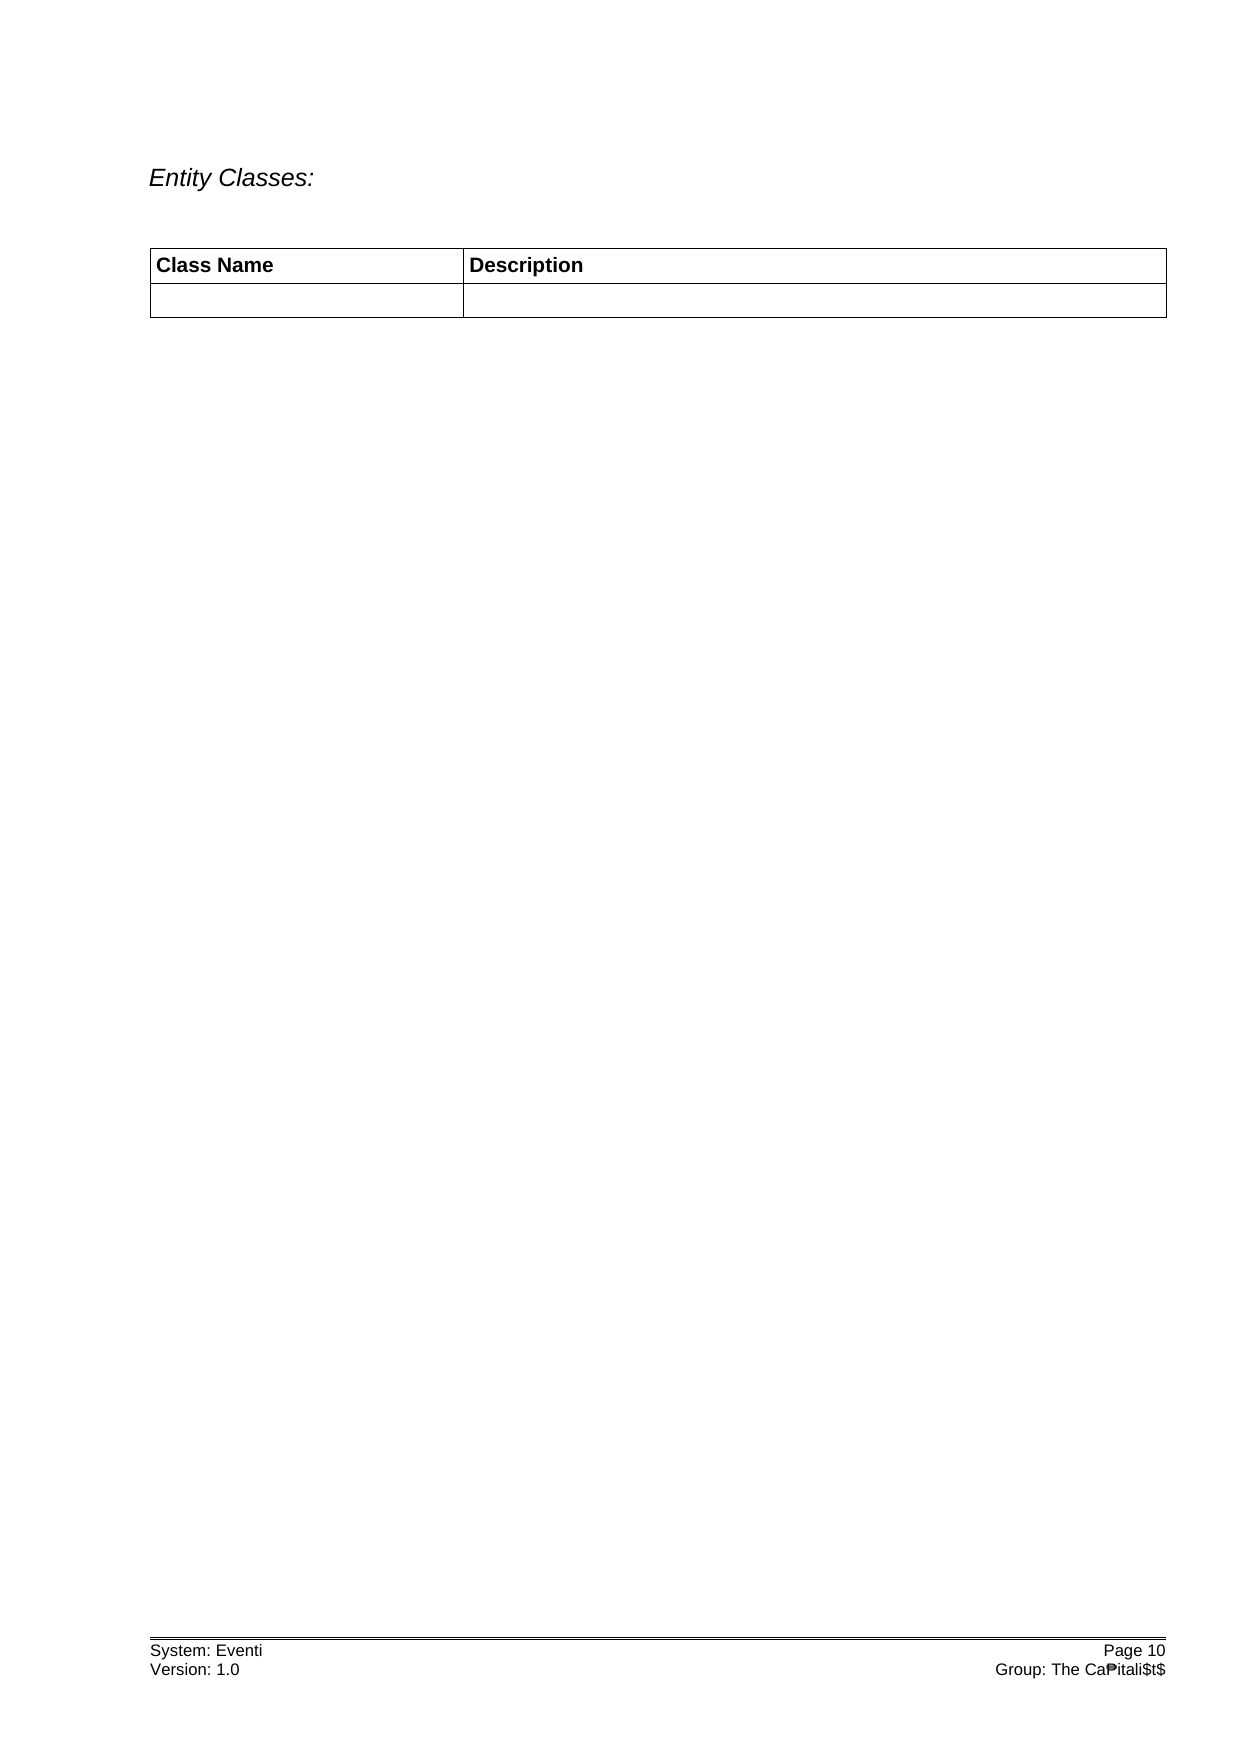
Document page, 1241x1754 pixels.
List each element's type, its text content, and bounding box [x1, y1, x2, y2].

text Entity Classes: [148, 164, 1166, 192]
table_header Description [464, 249, 1166, 283]
table_cell [464, 284, 1166, 317]
table_cell [151, 284, 463, 317]
table_header Class Name [151, 249, 463, 283]
